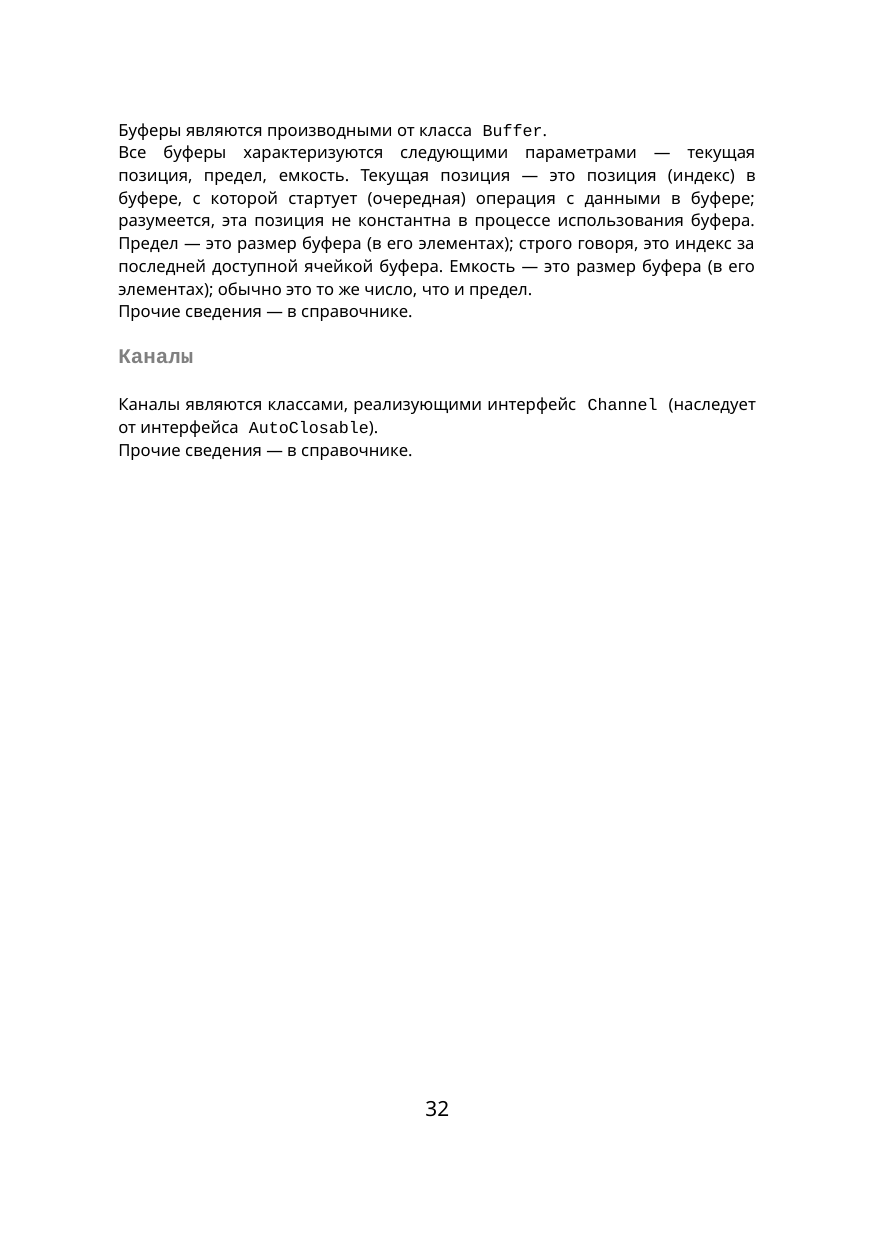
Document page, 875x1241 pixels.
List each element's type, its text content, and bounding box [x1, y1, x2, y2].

text Все буферы характеризуются следующими параметрами — текущая позиция, предел, емкость. Текущая позиция — это позиция (индекс) в буфере, с которой стартует (очередная) операция с данными в буфере; разумеется, эта позиция не константна в процессе использования буфера. Предел — это размер буфера (в его элементах); строго говоря, это индекс за последней доступной ячейкой буфера. Емкость — это размер буфера (в его элементах); обычно это то же число, что и предел. [118, 141, 756, 300]
text Прочие сведения — в справочнике. [118, 300, 756, 323]
text Буферы являются производными от класса Buffer. [118, 118, 756, 141]
text Каналы [118, 346, 756, 370]
text Прочие сведения — в справочнике. [118, 438, 756, 461]
text Каналы являются классами, реализующими интерфейс Channel (наследует от интерфейса AutoClosable). [118, 393, 756, 438]
